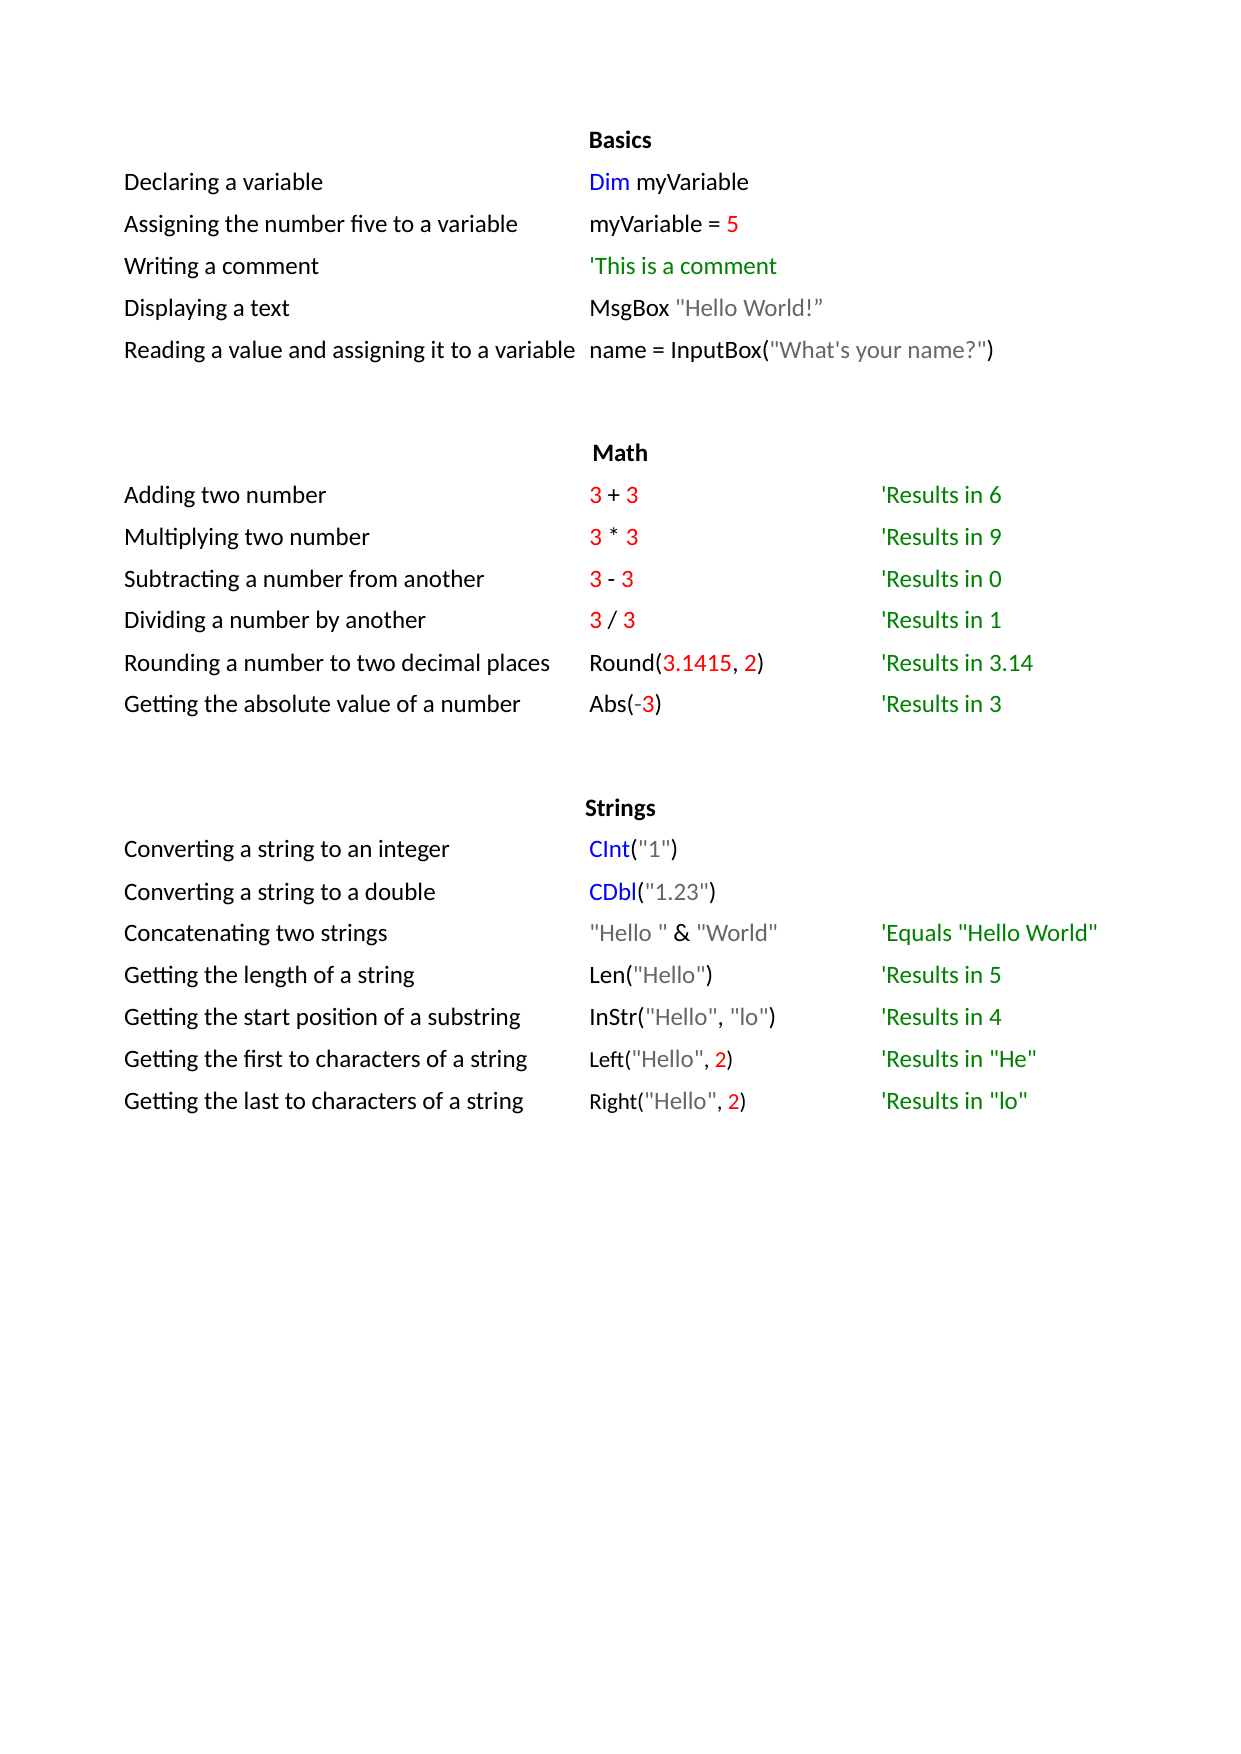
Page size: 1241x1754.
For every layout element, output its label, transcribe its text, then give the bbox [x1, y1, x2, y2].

table_cell 3 - 3 [583, 557, 875, 599]
table_cell Dividing a number by another [118, 599, 583, 641]
table_cell Subtracting a number from another [118, 557, 583, 599]
table_header Math [118, 431, 1122, 473]
table_cell Abs(-3) [583, 683, 875, 725]
table_cell Declaring a variable [118, 160, 583, 202]
table_cell Adding two number [118, 473, 583, 515]
table_cell Getting the start position of a substring [118, 996, 583, 1038]
table_cell 3 * 3 [583, 515, 875, 557]
table_cell 'Results in 5 [875, 954, 1122, 996]
table_cell Multiplying two number [118, 515, 583, 557]
table_cell Converting a string to an integer [118, 828, 583, 870]
table_cell "Hello " & "World" [583, 912, 875, 954]
table_cell Writing a comment [118, 244, 583, 286]
table_cell Displaying a text [118, 286, 583, 328]
table_cell Reading a value and assigning it to a variable [118, 328, 583, 370]
table_cell 'Results in "lo" [875, 1080, 1122, 1122]
table_cell 3 / 3 [583, 599, 875, 641]
table_cell Right("Hello", 2) [583, 1080, 875, 1122]
table_cell CDbl("1.23") [583, 870, 875, 912]
table_cell Getting the absolute value of a number [118, 683, 583, 725]
table_cell Getting the first to characters of a string [118, 1038, 583, 1080]
table_cell Rounding a number to two decimal places [118, 641, 583, 683]
table_cell 'Results in 0 [875, 557, 1122, 599]
table_cell 'Equals "Hello World" [875, 912, 1122, 954]
table_cell Round(3.1415, 2) [583, 641, 875, 683]
table_cell [875, 870, 1122, 912]
table_cell 'Results in 4 [875, 996, 1122, 1038]
table_cell myVariable = 5 [583, 202, 1122, 244]
table_cell 'Results in 1 [875, 599, 1122, 641]
table_cell Getting the length of a string [118, 954, 583, 996]
table_cell 'Results in 3.14 [875, 641, 1122, 683]
table_cell 'Results in 6 [875, 473, 1122, 515]
table_cell CInt("1") [583, 828, 875, 870]
table_cell 3 + 3 [583, 473, 875, 515]
table_cell name = InputBox("What's your name?") [583, 328, 1122, 370]
table_cell Converting a string to a double [118, 870, 583, 912]
table_cell 'Results in "He" [875, 1038, 1122, 1080]
table_cell Len("Hello") [583, 954, 875, 996]
table_cell MsgBox "Hello World!” [583, 286, 1122, 328]
table_cell 'Results in 3 [875, 683, 1122, 725]
table_header Strings [118, 786, 1122, 828]
table_header Basics [118, 118, 1122, 160]
table_cell Getting the last to characters of a string [118, 1080, 583, 1122]
table_cell Dim myVariable [583, 160, 1122, 202]
table_cell Left("Hello", 2) [583, 1038, 875, 1080]
table_cell Concatenating two strings [118, 912, 583, 954]
table_cell [875, 828, 1122, 870]
table_cell Assigning the number five to a variable [118, 202, 583, 244]
table_cell 'Results in 9 [875, 515, 1122, 557]
table_cell InStr("Hello", "lo") [583, 996, 875, 1038]
table_cell 'This is a comment [583, 244, 1122, 286]
